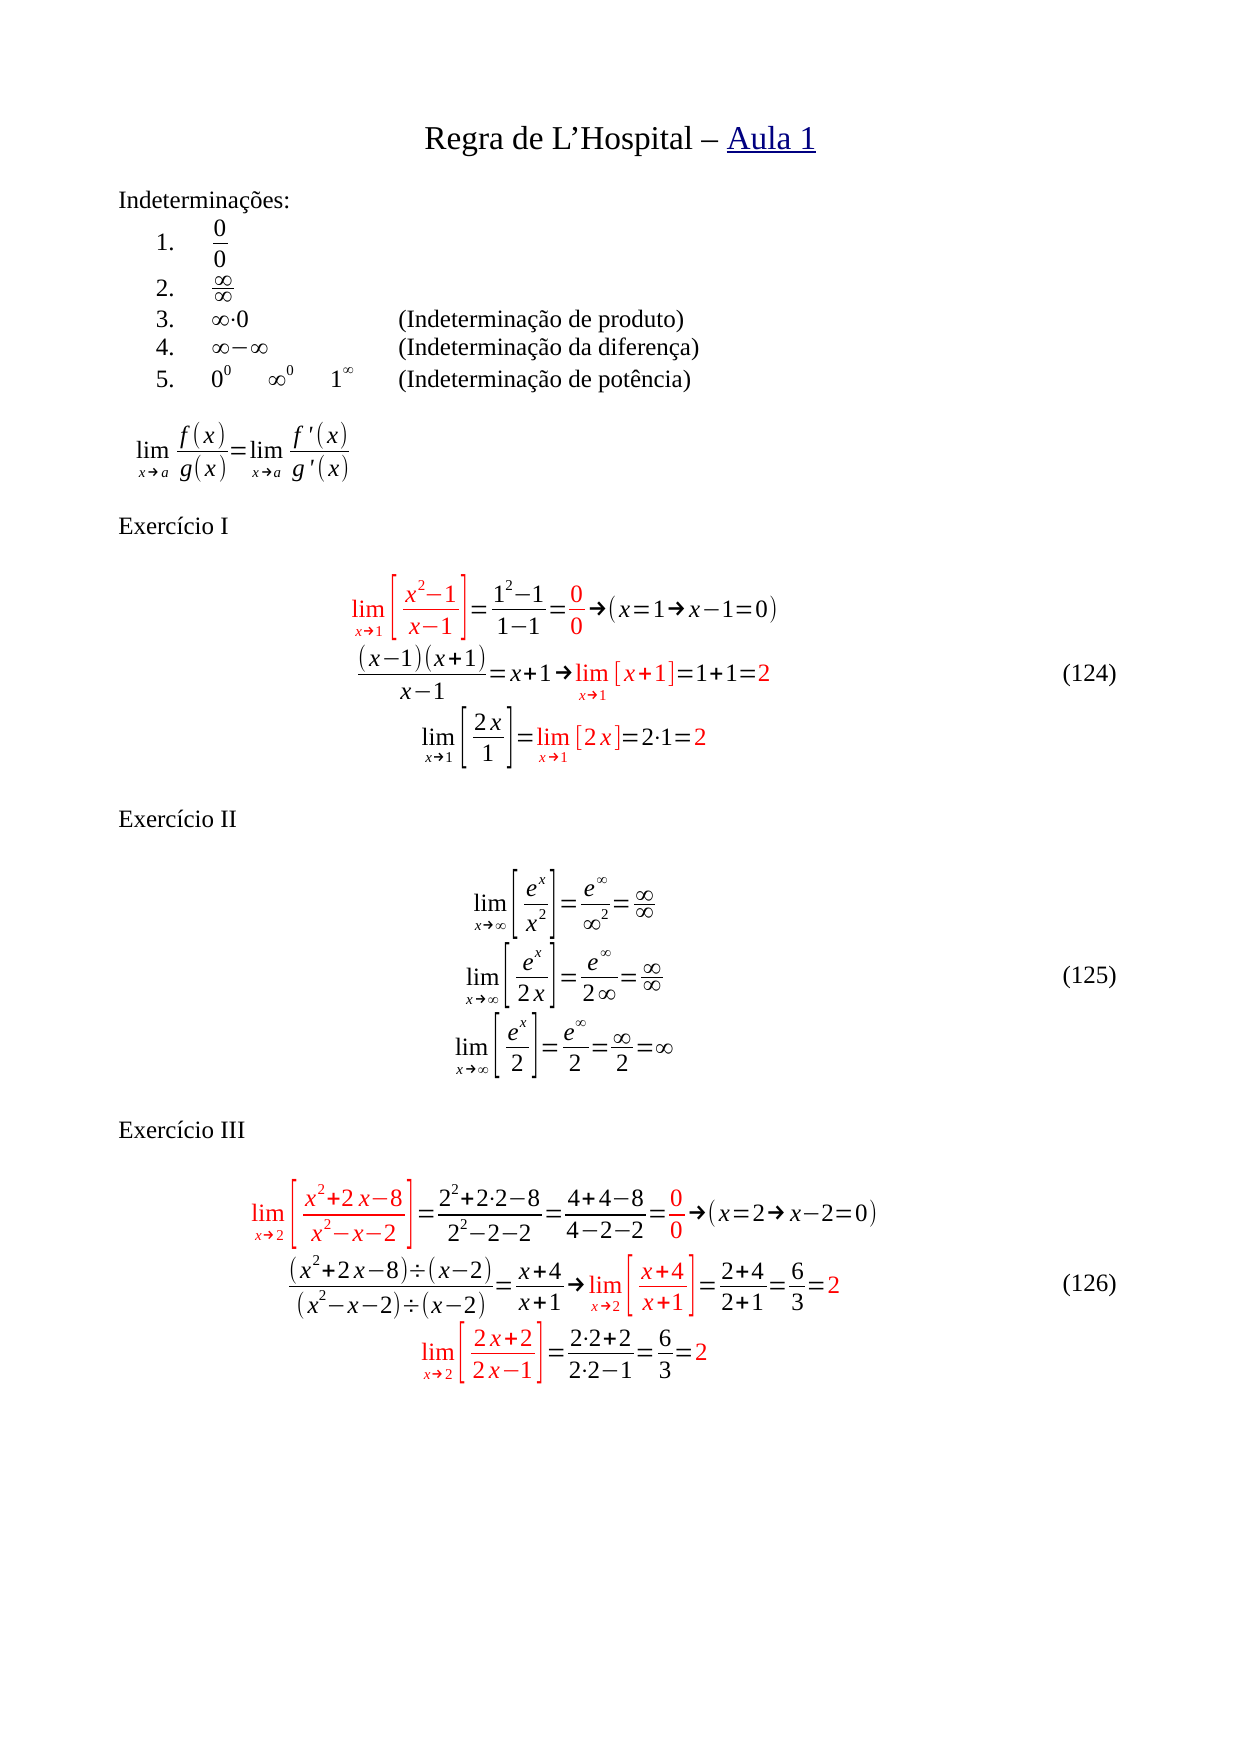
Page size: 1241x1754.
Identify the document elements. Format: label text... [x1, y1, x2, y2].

table_header (124) [1010, 568, 1122, 776]
table_header [118, 568, 1010, 776]
table_header (126) [1010, 1172, 1122, 1392]
text Exercício III [118, 1115, 1122, 1143]
table_header [118, 1172, 1010, 1392]
list (Indeterminação de potência) [156, 361, 1122, 392]
text Indeterminações: [118, 185, 1122, 214]
text Regra de L’Hospital – Aula 1 [118, 118, 1122, 156]
list (Indeterminação da diferença) [156, 332, 1122, 361]
list (Indeterminação de produto) [156, 304, 1122, 332]
text Exercício I [118, 511, 1122, 539]
table_header (125) [1010, 862, 1122, 1086]
text Exercício II [118, 804, 1122, 833]
table_header [118, 862, 1010, 1086]
